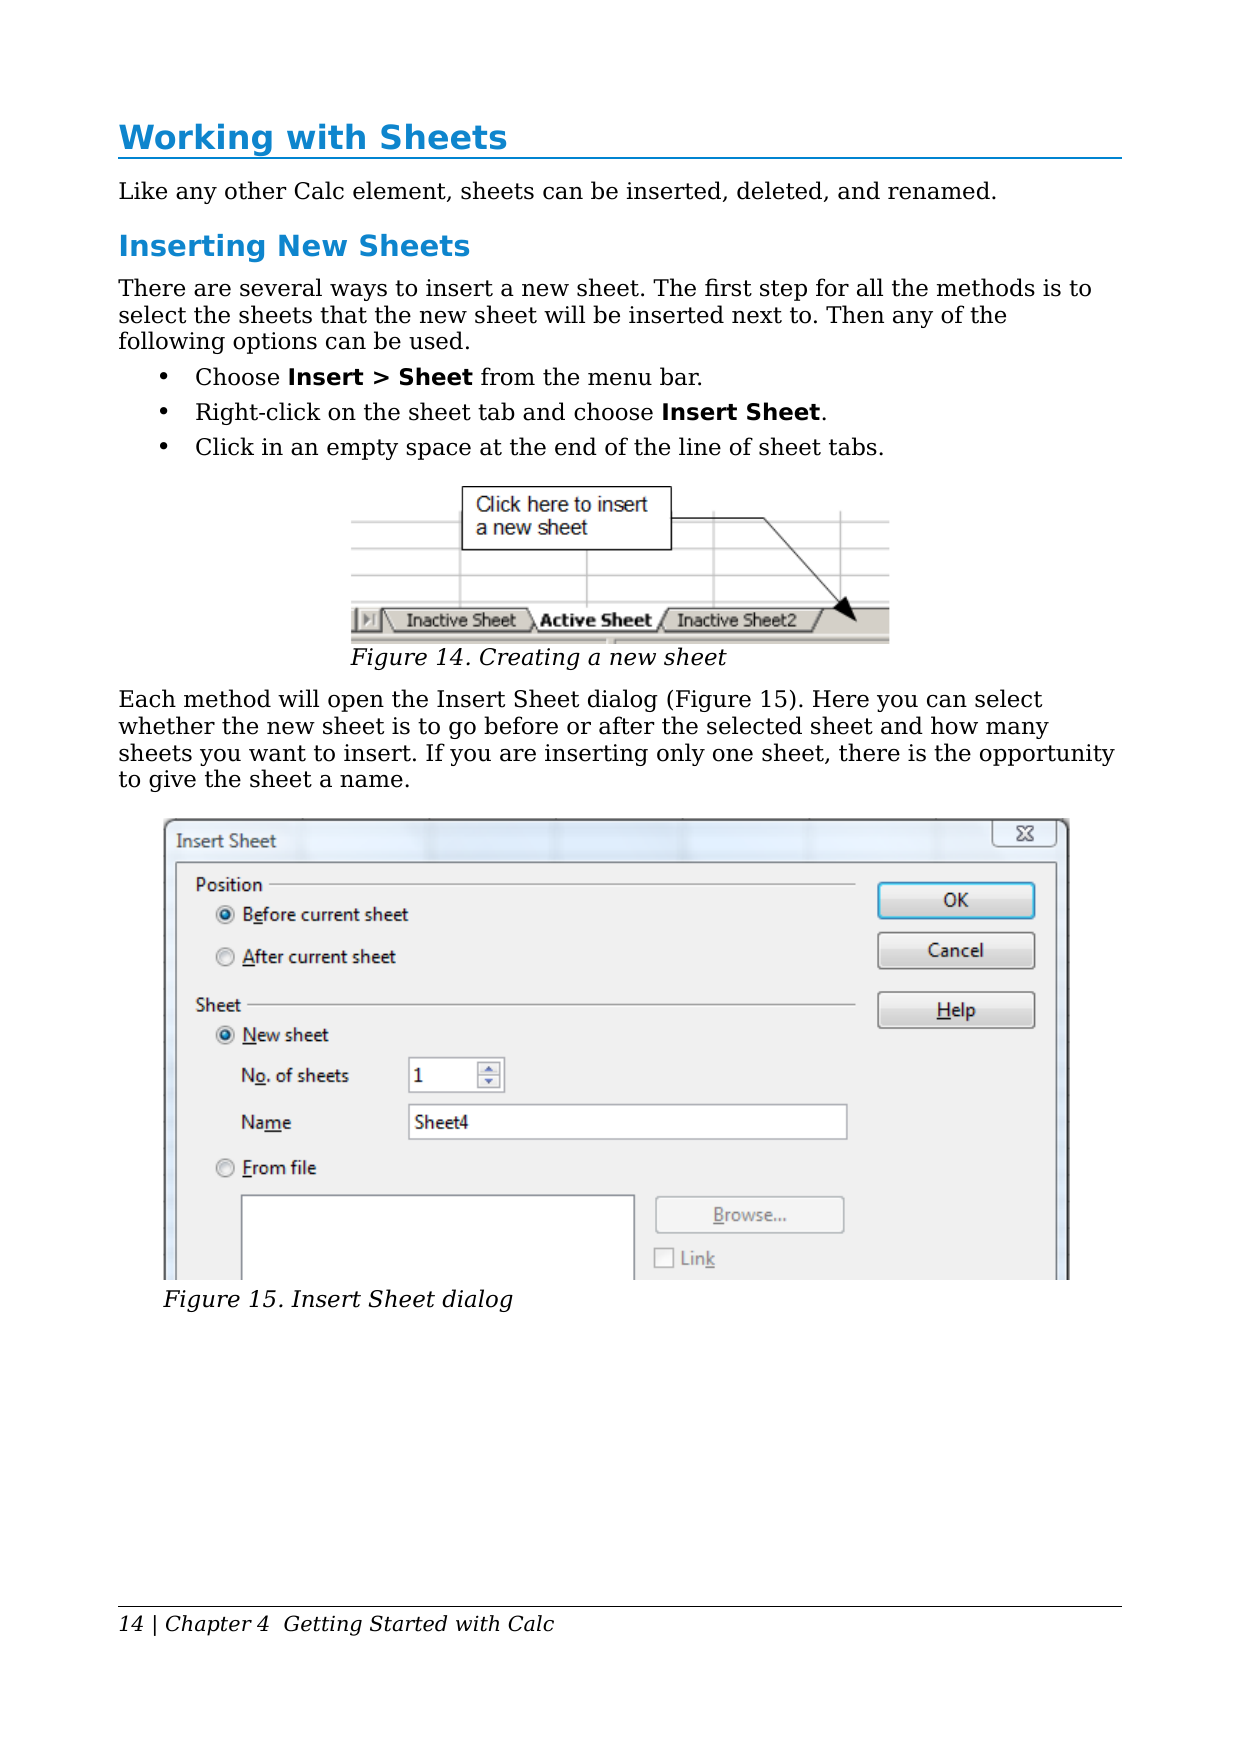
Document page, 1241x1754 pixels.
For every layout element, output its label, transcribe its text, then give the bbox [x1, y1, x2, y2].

text Each method will open the Insert Sheet dialog (Figure 15). Here you can select whether the new sheet is to go before or after the selected sheet and how many sheets you want to insert. If you are inserting only one sheet, there is the opportunity to give the sheet a name. [118, 686, 1122, 793]
picture [350, 486, 890, 644]
text Figure 14. Creating a new sheet [351, 644, 890, 670]
list Choose Insert > Sheet from the menu bar. [156, 362, 1122, 391]
subtitle Inserting New Sheets [118, 229, 1122, 263]
text Like any other Calc element, sheets can be inserted, deleted, and renamed. [118, 178, 1122, 204]
list There are several ways to insert a new sheet. The first step for all the methods is to select the sheets that the new sheet will be inserted next to. Then any of the following options can be used. [118, 275, 1122, 355]
picture [163, 818, 1070, 1280]
subtitle Working with Sheets [118, 118, 1122, 157]
text Figure 15. Insert Sheet dialog [163, 1286, 1069, 1313]
list Click in an empty space at the end of the line of sheet tabs. [156, 432, 1122, 462]
list Right-click on the sheet tab and choose Insert Sheet. [156, 397, 1122, 426]
